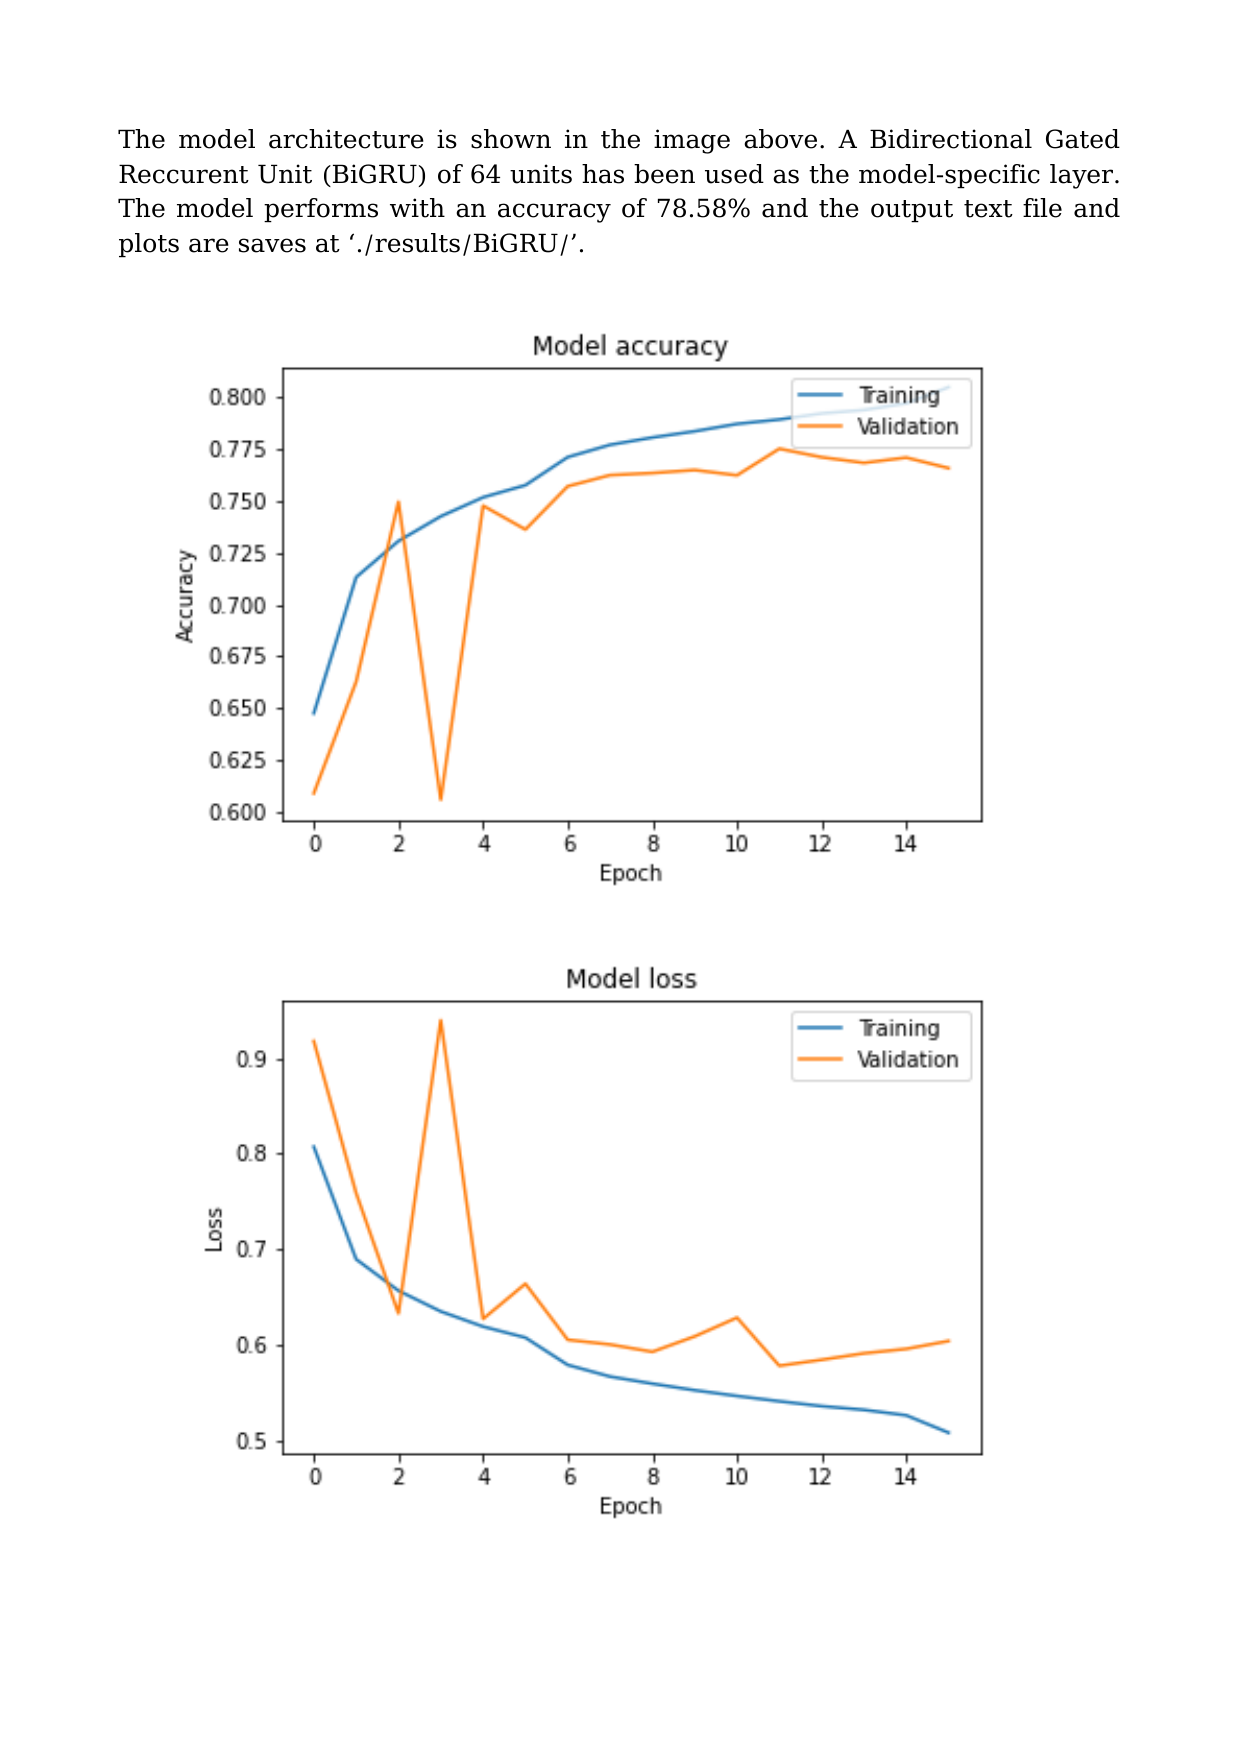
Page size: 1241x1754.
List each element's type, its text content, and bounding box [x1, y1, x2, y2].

text The model architecture is shown in the image above. A Bidirectional Gated Reccurent Unit (BiGRU) of 64 units has been used as the model-specific layer. The model performs with an accuracy of 78.58% and the output text file and plots are saves at ‘./results/BiGRU/’. [118, 124, 1122, 257]
picture [170, 295, 1071, 896]
picture [170, 928, 1071, 1529]
